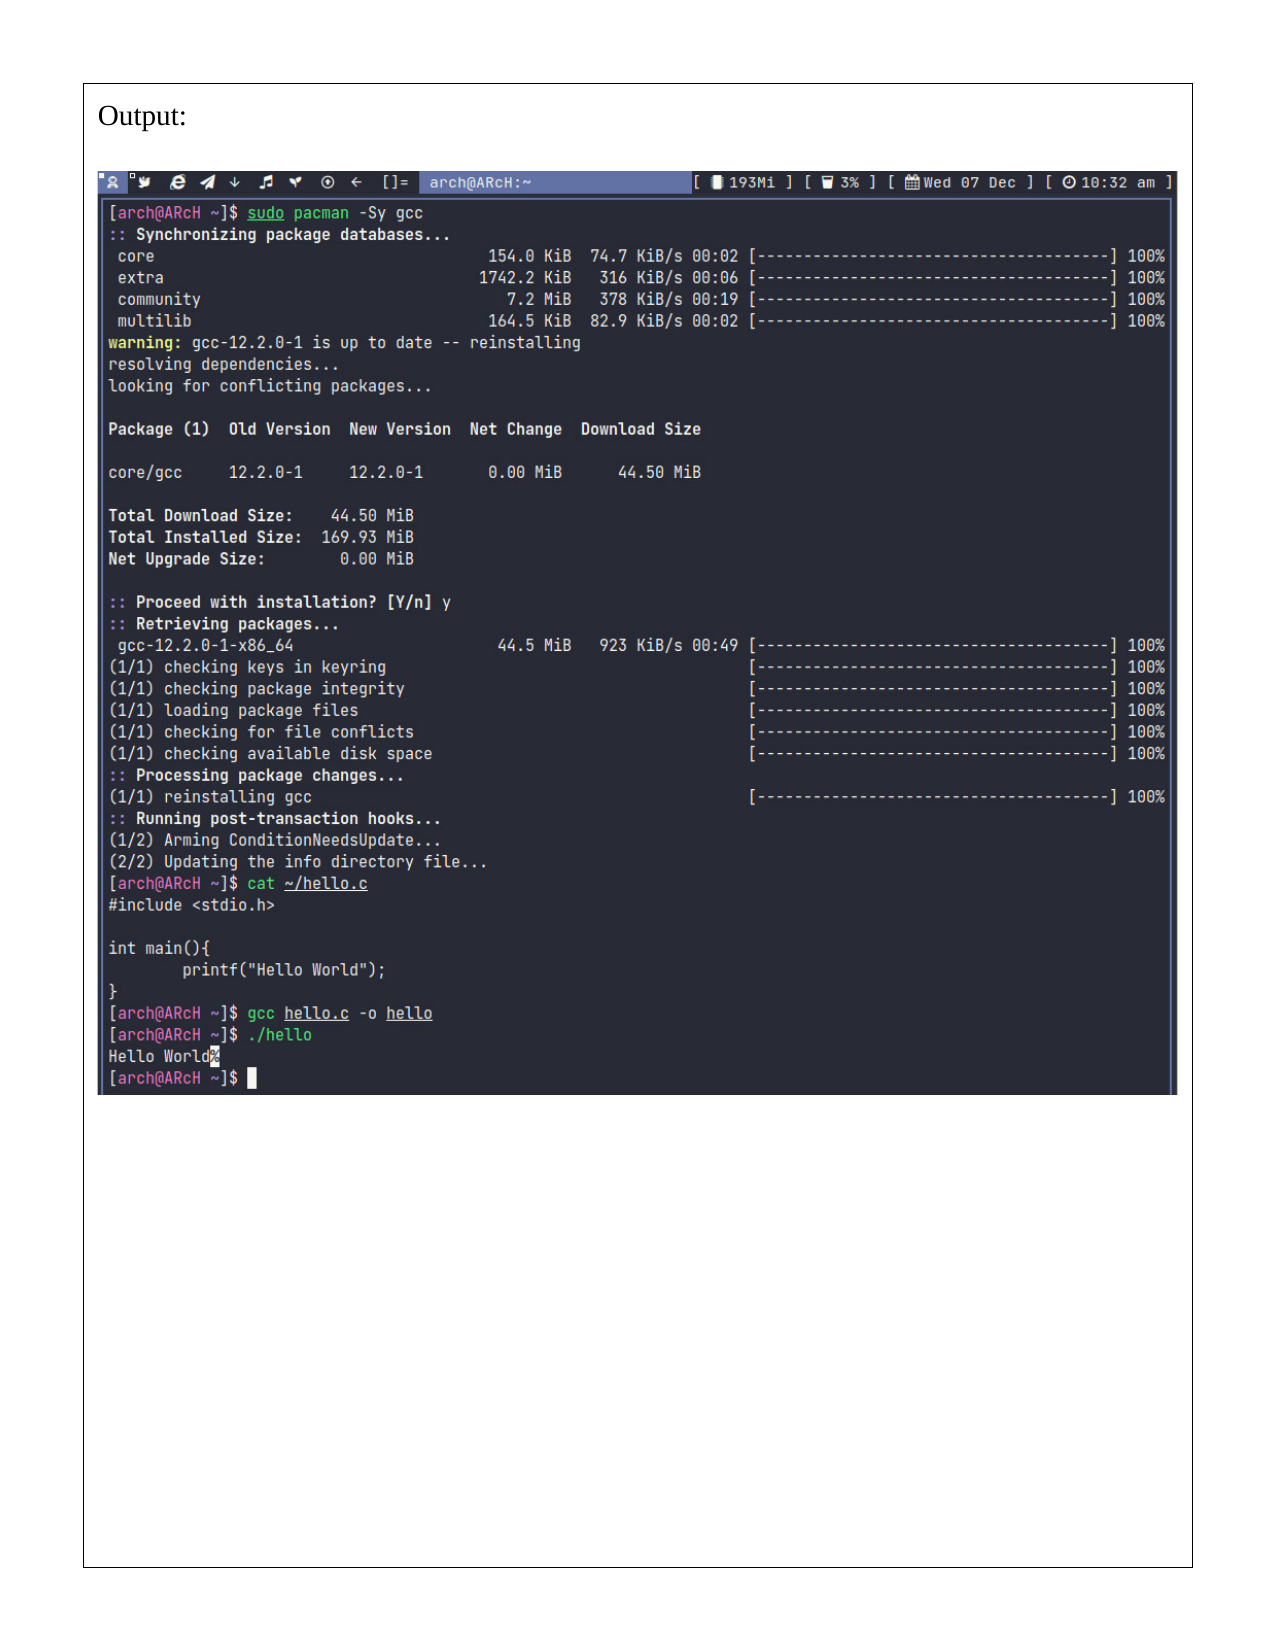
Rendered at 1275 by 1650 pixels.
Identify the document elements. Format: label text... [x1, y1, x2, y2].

text Output: [98, 98, 1177, 131]
picture [97, 171, 1178, 1095]
